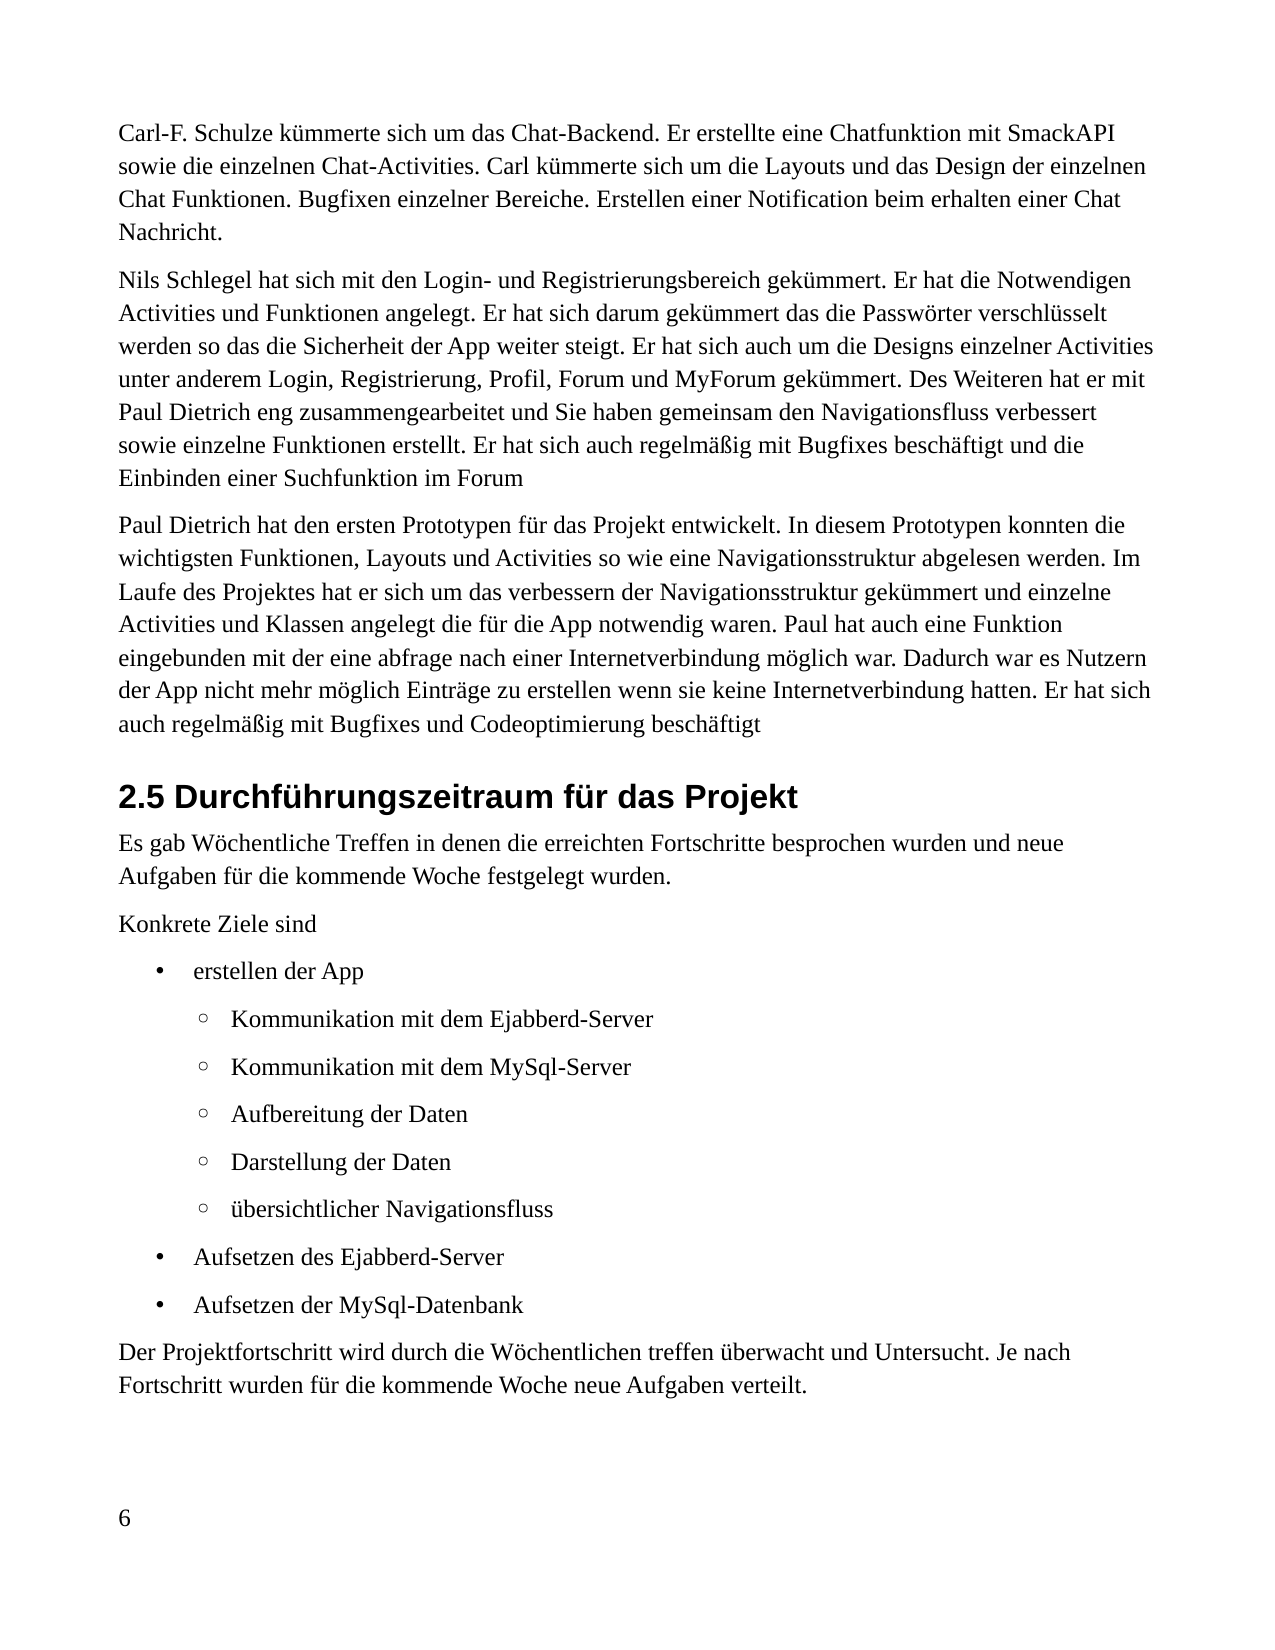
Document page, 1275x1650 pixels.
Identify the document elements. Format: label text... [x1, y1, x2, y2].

list erstellen der App [156, 956, 1157, 985]
text Es gab Wöchentliche Treffen in denen die erreichten Fortschritte besprochen wurden und neue Aufgaben für die kommende Woche festgelegt wurden. [118, 828, 1157, 890]
list Darstellung der Daten [193, 1147, 1157, 1176]
list Aufbereitung der Daten [193, 1099, 1157, 1128]
text Konkrete Ziele sind [118, 909, 1157, 938]
text Nils Schlegel hat sich mit den Login- und Registrierungsbereich gekümmert. Er hat die Notwendigen Activities und Funktionen angelegt. Er hat sich darum gekümmert das die Passwörter verschlüsselt werden so das die Sicherheit der App weiter steigt. Er hat sich auch um die Designs einzelner Activities unter anderem Login, Registrierung, Profil, Forum und MyForum gekümmert. Des Weiteren hat er mit Paul Dietrich eng zusammengearbeitet und Sie haben gemeinsam den Navigationsfluss verbessert sowie einzelne Funktionen erstellt. Er hat sich auch regelmäßig mit Bugfixes beschäftigt und die Einbinden einer Suchfunktion im Forum [118, 265, 1157, 492]
text Paul Dietrich hat den ersten Prototypen für das Projekt entwickelt. In diesem Prototypen konnten die wichtigsten Funktionen, Layouts und Activities so wie eine Navigationsstruktur abgelesen werden. Im Laufe des Projektes hat er sich um das verbessern der Navigationsstruktur gekümmert und einzelne Activities und Klassen angelegt die für die App notwendig waren. Paul hat auch eine Funktion eingebunden mit der eine abfrage nach einer Internetverbindung möglich war. Dadurch war es Nutzern der App nicht mehr möglich Einträge zu erstellen wenn sie keine Internetverbindung hatten. Er hat sich auch regelmäßig mit Bugfixes und Codeoptimierung beschäftigt [118, 511, 1157, 737]
list Kommunikation mit dem Ejabberd-Server [193, 1004, 1157, 1033]
list Aufsetzen des Ejabberd-Server [156, 1242, 1157, 1271]
list Aufsetzen der MySql-Datenbank [156, 1290, 1157, 1318]
list übersichtlicher Navigationsfluss [193, 1194, 1157, 1223]
list Kommunikation mit dem MySql-Server [193, 1052, 1157, 1080]
text Der Projektfortschritt wird durch die Wöchentlichen treffen überwacht und Untersucht. Je nach Fortschritt wurden für die kommende Woche neue Aufgaben verteilt. [118, 1337, 1157, 1399]
subtitle 2.5 Durchführungszeitraum für das Projekt [118, 777, 1157, 816]
text Carl-F. Schulze kümmerte sich um das Chat-Backend. Er erstellte eine Chatfunktion mit SmackAPI sowie die einzelnen Chat-Activities. Carl kümmerte sich um die Layouts und das Design der einzelnen Chat Funktionen. Bugfixen einzelner Bereiche. Erstellen einer Notification beim erhalten einer Chat Nachricht. [118, 118, 1157, 246]
